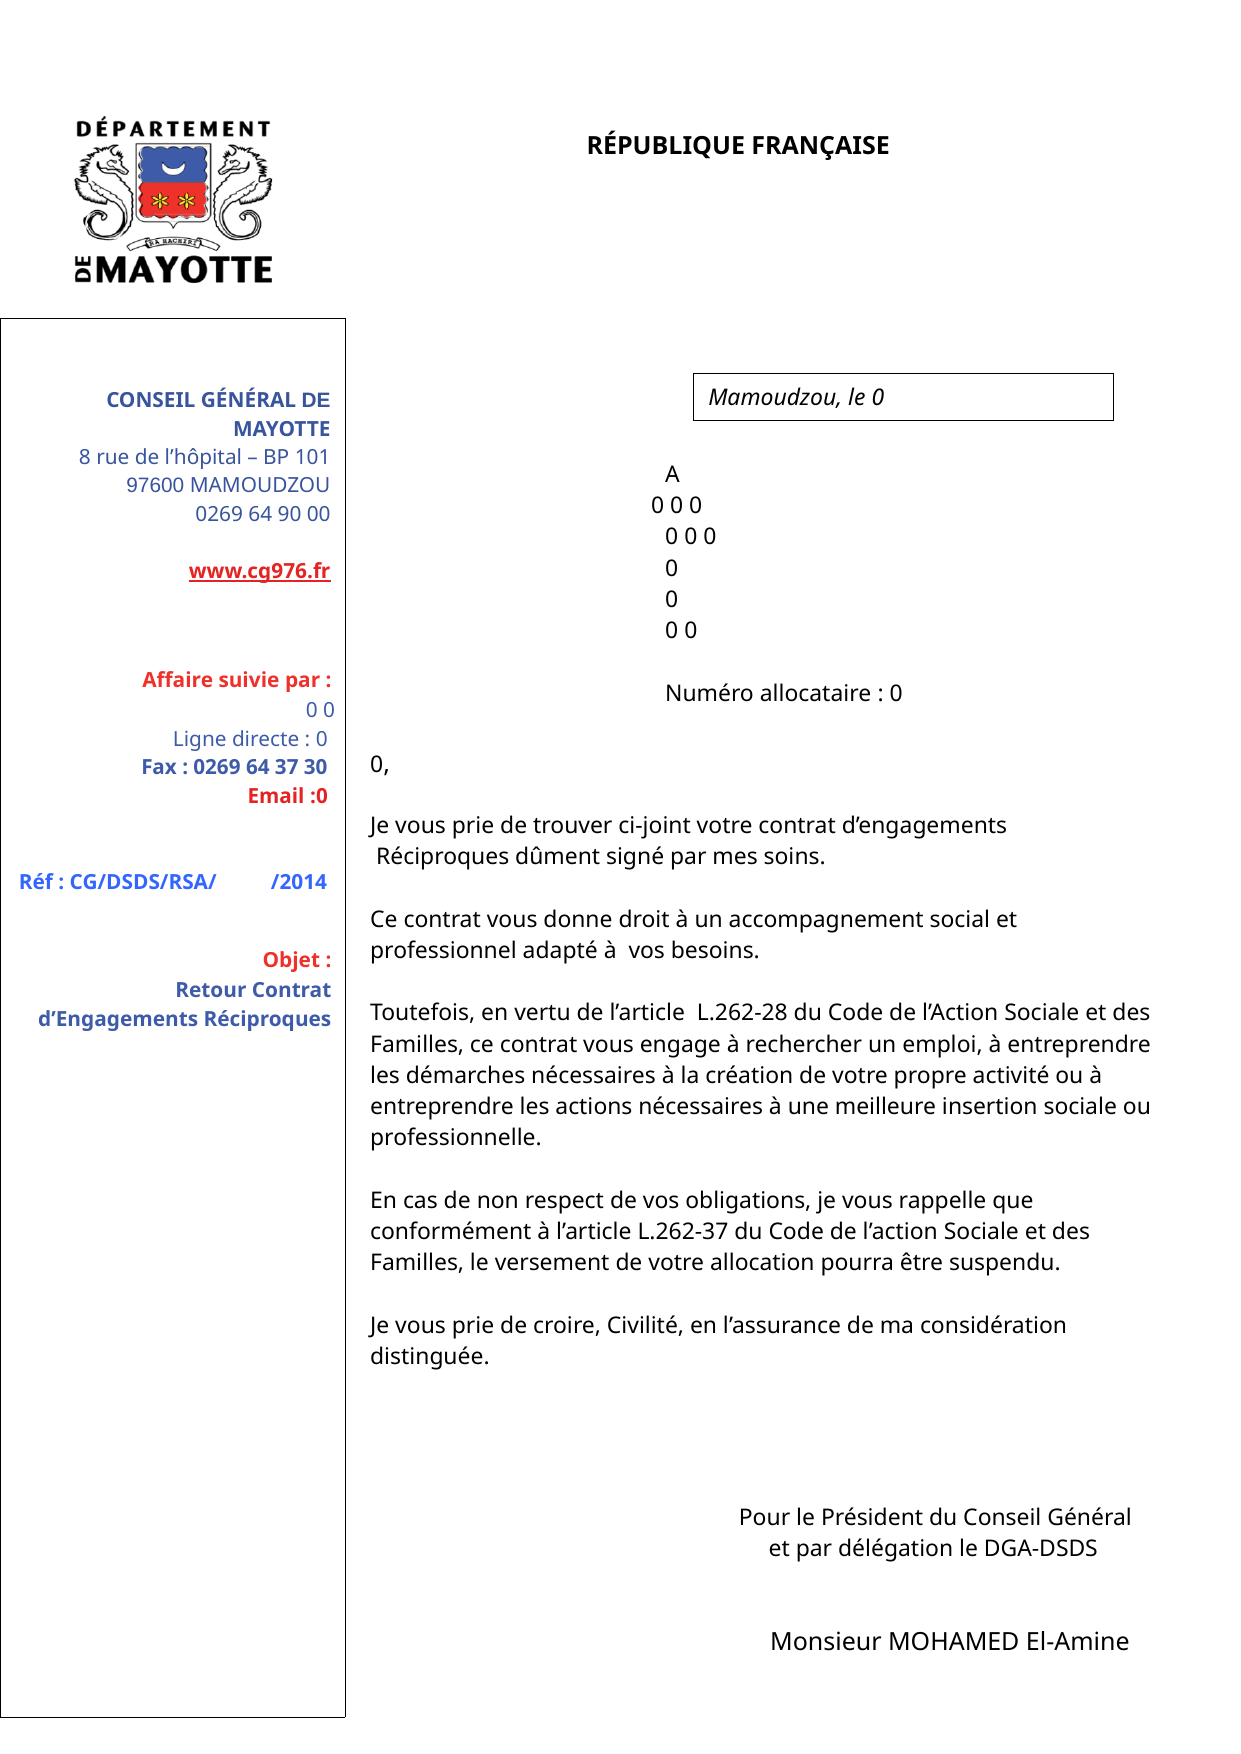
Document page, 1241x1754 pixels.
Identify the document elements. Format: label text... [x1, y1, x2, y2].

text Ce contrat vous donne droit à un accompagnement social et professionnel adapté à vos besoins. [370, 903, 1165, 965]
text 0 [346, 551, 1165, 583]
text Numéro allocataire : 0 [346, 676, 1165, 708]
text Réf : CG/DSDS/RSA/ /2014 [15, 869, 330, 894]
text et par délégation le DGA-DSDS [346, 1532, 1165, 1563]
text Monsieur MOHAMED El-Amine [346, 1623, 1165, 1657]
text Réciproques dûment signé par mes soins. [346, 840, 1165, 871]
text Retour Contrat d’Engagements Réciproques [15, 976, 331, 1032]
text 0, [346, 746, 1165, 780]
text Pour le Président du Conseil Général [346, 1501, 1165, 1532]
text 0 0 0 [346, 489, 1165, 520]
text Je vous prie de trouver ci-joint votre contrat d’engagements [346, 809, 1165, 840]
text 0269 64 90 00 [15, 499, 330, 556]
text Objet : [15, 945, 331, 974]
subtitle RÉPUBLIQUE FRANÇAISE [311, 128, 1165, 162]
picture [73, 116, 273, 283]
text www.cg976.fr [15, 556, 330, 584]
text CONSEIL GÉNÉRAL DE MAYOTTE [15, 385, 330, 442]
text 97600 MAMOUDZOU [15, 471, 330, 499]
text distinguée. [346, 1340, 1165, 1371]
text 0 0 [346, 614, 1165, 645]
text Toutefois, en vertu de l’article L.262-28 du Code de l’Action Sociale et des Familles, ce contrat vous engage à rechercher un emploi, à entreprendre les démarches nécessaires à la création de votre propre activité ou à entreprendre les actions nécessaires à une meilleure insertion sociale ou professionnelle. [370, 996, 1165, 1153]
text Ligne directe : 0 [15, 724, 327, 752]
text A [346, 458, 1165, 489]
text Fax : 0269 64 37 30 Email :0 [15, 752, 327, 809]
text Mamoudzou, le 0 [708, 381, 1098, 412]
text En cas de non respect de vos obligations, je vous rappelle que conformément à l’article L.262-37 du Code de l’action Sociale et des Familles, le versement de votre allocation pourra être suspendu. [370, 1184, 1165, 1278]
text 0 0 [15, 695, 334, 724]
text Affaire suivie par : [15, 665, 331, 693]
text 0 [346, 583, 1165, 614]
text 8 rue de l’hôpital – BP 101 [15, 442, 330, 471]
text 0 0 0 [346, 520, 1165, 551]
text Je vous prie de croire, Civilité, en l’assurance de ma considération [346, 1309, 1165, 1340]
